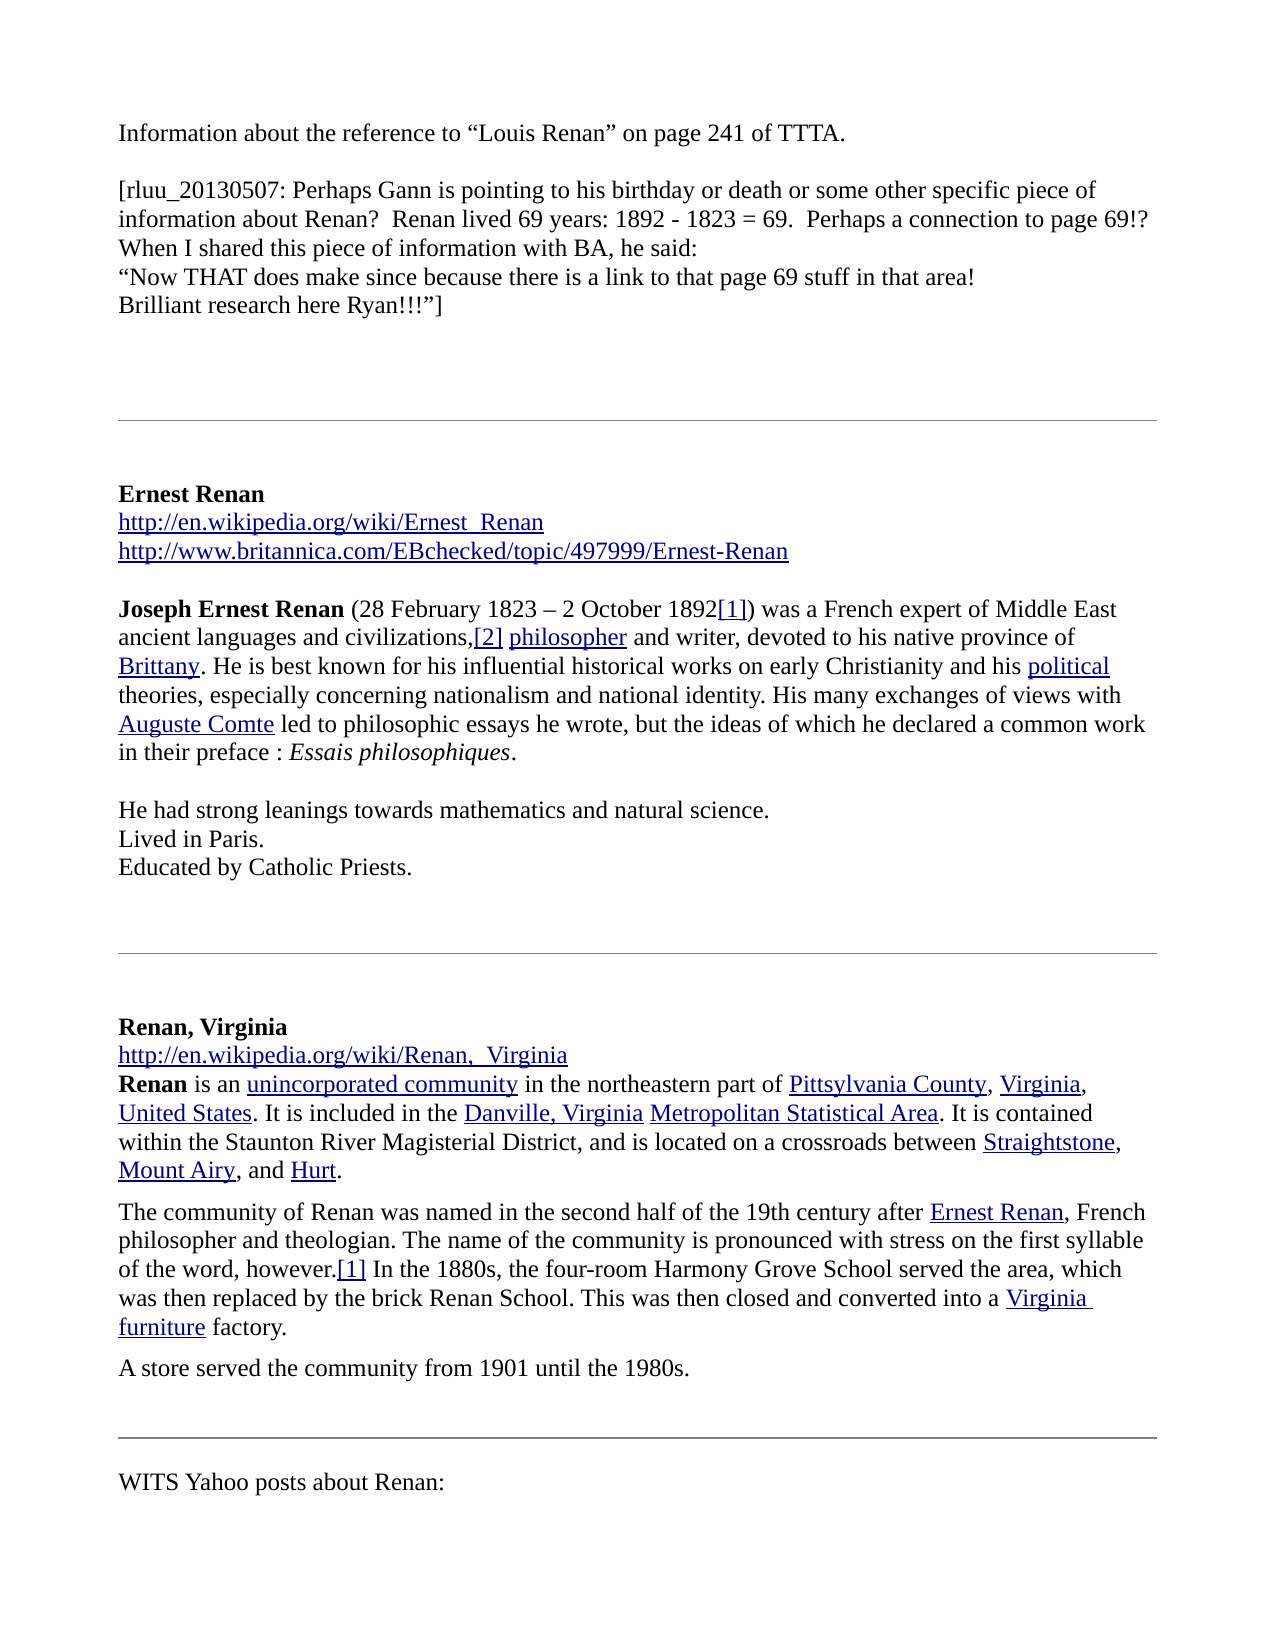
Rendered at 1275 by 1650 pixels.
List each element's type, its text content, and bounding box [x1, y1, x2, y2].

text Renan, Virginia [118, 1012, 1157, 1040]
text Joseph Ernest Renan (28 February 1823 – 2 October 1892[1]) was a French expert of Middle East ancient languages and civilizations,[2] philosopher and writer, devoted to his native province of Brittany. He is best known for his influential historical works on early Christianity and his political theories, especially concerning nationalism and national identity. His many exchanges of views with Auguste Comte led to philosophic essays he wrote, but the ideas of which he declared a common work in their preface : Essais philosophiques. [118, 594, 1157, 766]
text Ernest Renan [118, 479, 1157, 507]
text He had strong leanings towards mathematics and natural science. [118, 795, 1157, 824]
text “Now THAT does make since because there is a link to that page 69 stuff in that area! [118, 262, 1157, 291]
text Information about the reference to “Louis Renan” on page 241 of TTTA. [118, 118, 1157, 147]
text When I shared this piece of information with BA, he said: [118, 233, 1157, 262]
text The community of Renan was named in the second half of the 19th century after Ernest Renan, French philosopher and theologian. The name of the community is pronounced with stress on the first syllable of the word, however.[1] In the 1880s, the four-room Harmony Grove School served the area, which was then replaced by the brick Renan School. This was then closed and converted into a Virginia furniture factory. [118, 1197, 1157, 1340]
text http://en.wikipedia.org/wiki/Renan,_Virginia [118, 1040, 1157, 1069]
text WITS Yahoo posts about Renan: [118, 1467, 1157, 1496]
text [rluu_20130507: Perhaps Gann is pointing to his birthday or death or some other specific piece of information about Renan? Renan lived 69 years: 1892 - 1823 = 69. Perhaps a connection to page 69!? [118, 176, 1157, 233]
text A store served the community from 1901 until the 1980s. [118, 1353, 1157, 1382]
text Brilliant research here Ryan!!!”] [118, 291, 1157, 319]
text Lived in Paris. [118, 824, 1157, 852]
text Renan is an unincorporated community in the northeastern part of Pittsylvania County, Virginia, United States. It is included in the Danville, Virginia Metropolitan Statistical Area. It is contained within the Staunton River Magisterial District, and is located on a crossroads between Straightstone, Mount Airy, and Hurt. [118, 1069, 1157, 1184]
text http://en.wikipedia.org/wiki/Ernest_Renan [118, 507, 1157, 536]
text http://www.britannica.com/EBchecked/topic/497999/Ernest-Renan [118, 536, 1157, 565]
text Educated by Catholic Priests. [118, 852, 1157, 881]
